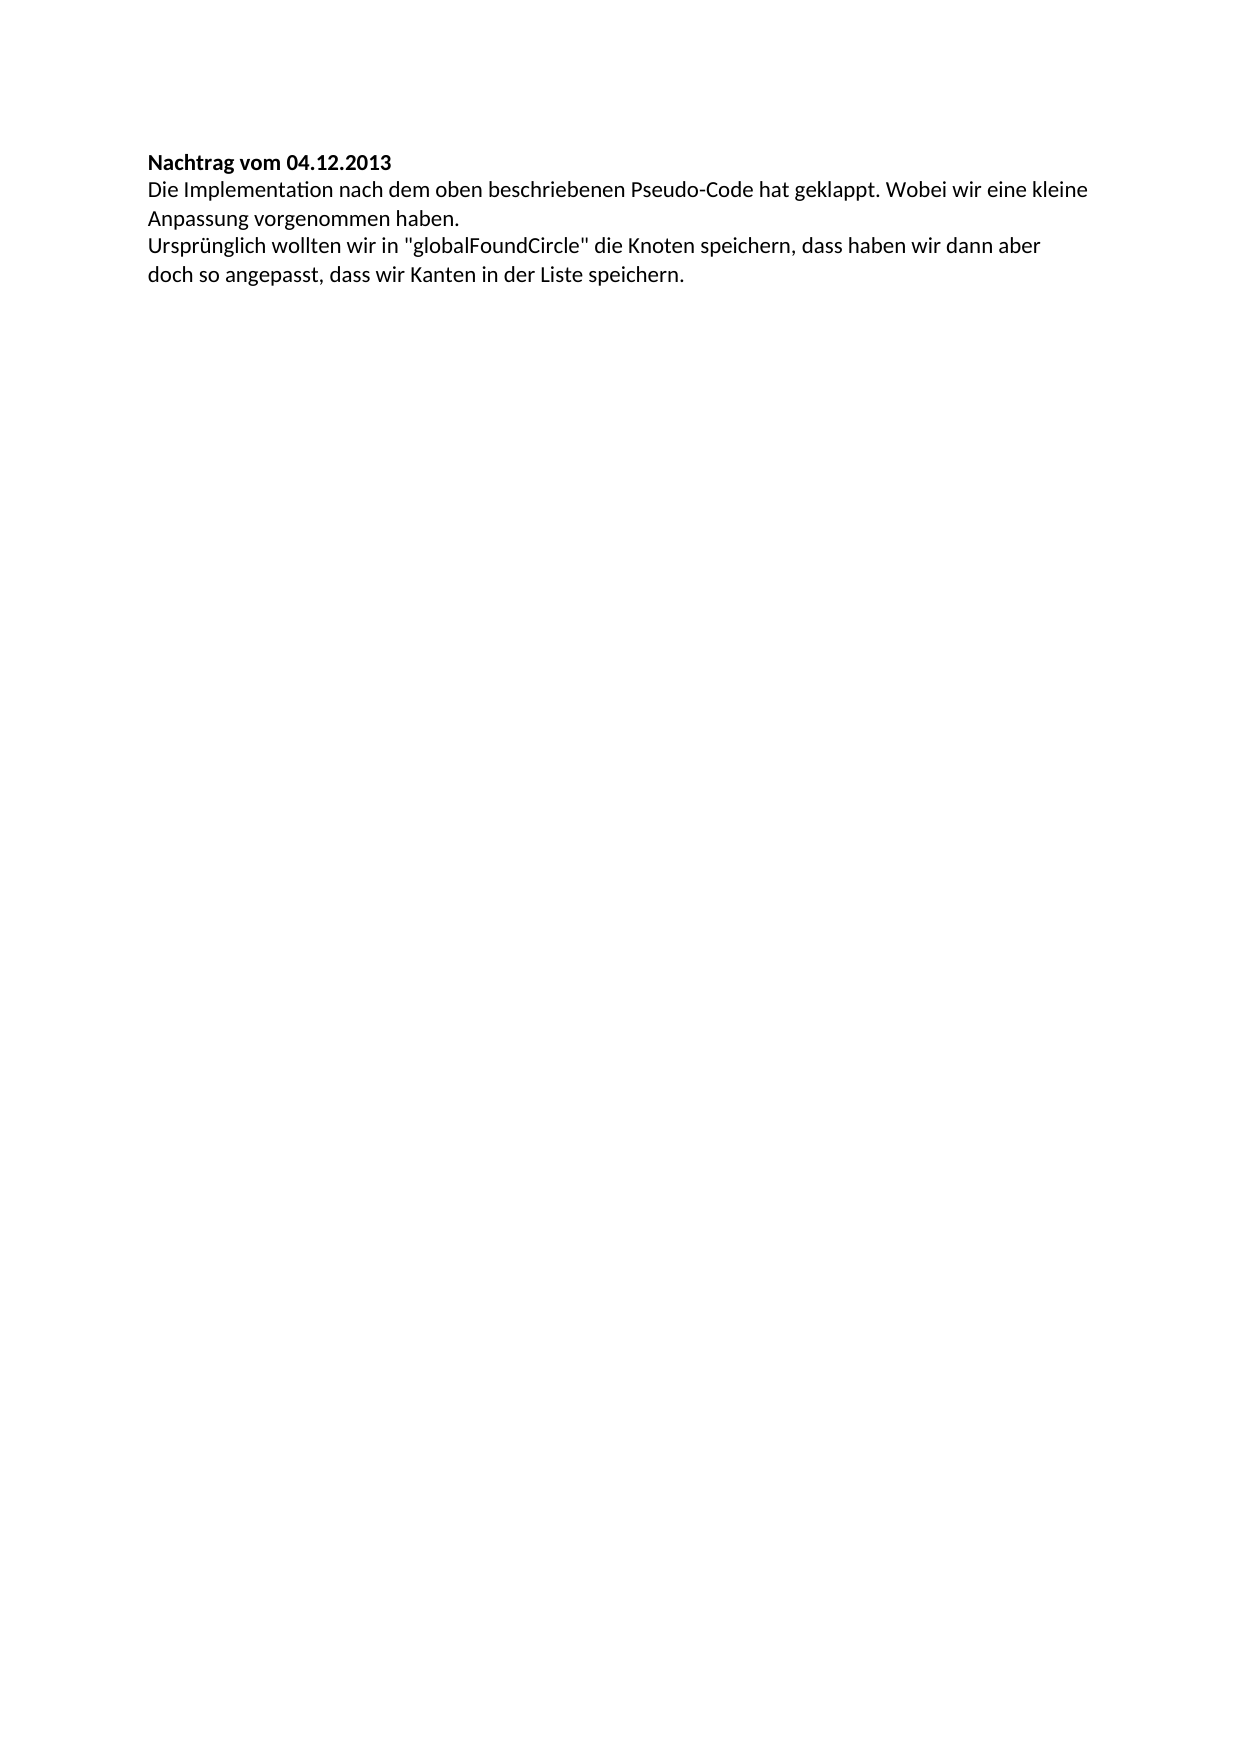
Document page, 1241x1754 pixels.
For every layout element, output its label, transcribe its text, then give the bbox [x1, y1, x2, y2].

text Nachtrag vom 04.12.2013 [148, 148, 1093, 176]
text Die Implementation nach dem oben beschriebenen Pseudo-Code hat geklappt. Wobei wir eine kleine Anpassung vorgenommen haben. [148, 176, 1093, 232]
text Ursprünglich wollten wir in "globalFoundCircle" die Knoten speichern, dass haben wir dann aber doch so angepasst, dass wir Kanten in der Liste speichern. [148, 232, 1093, 288]
